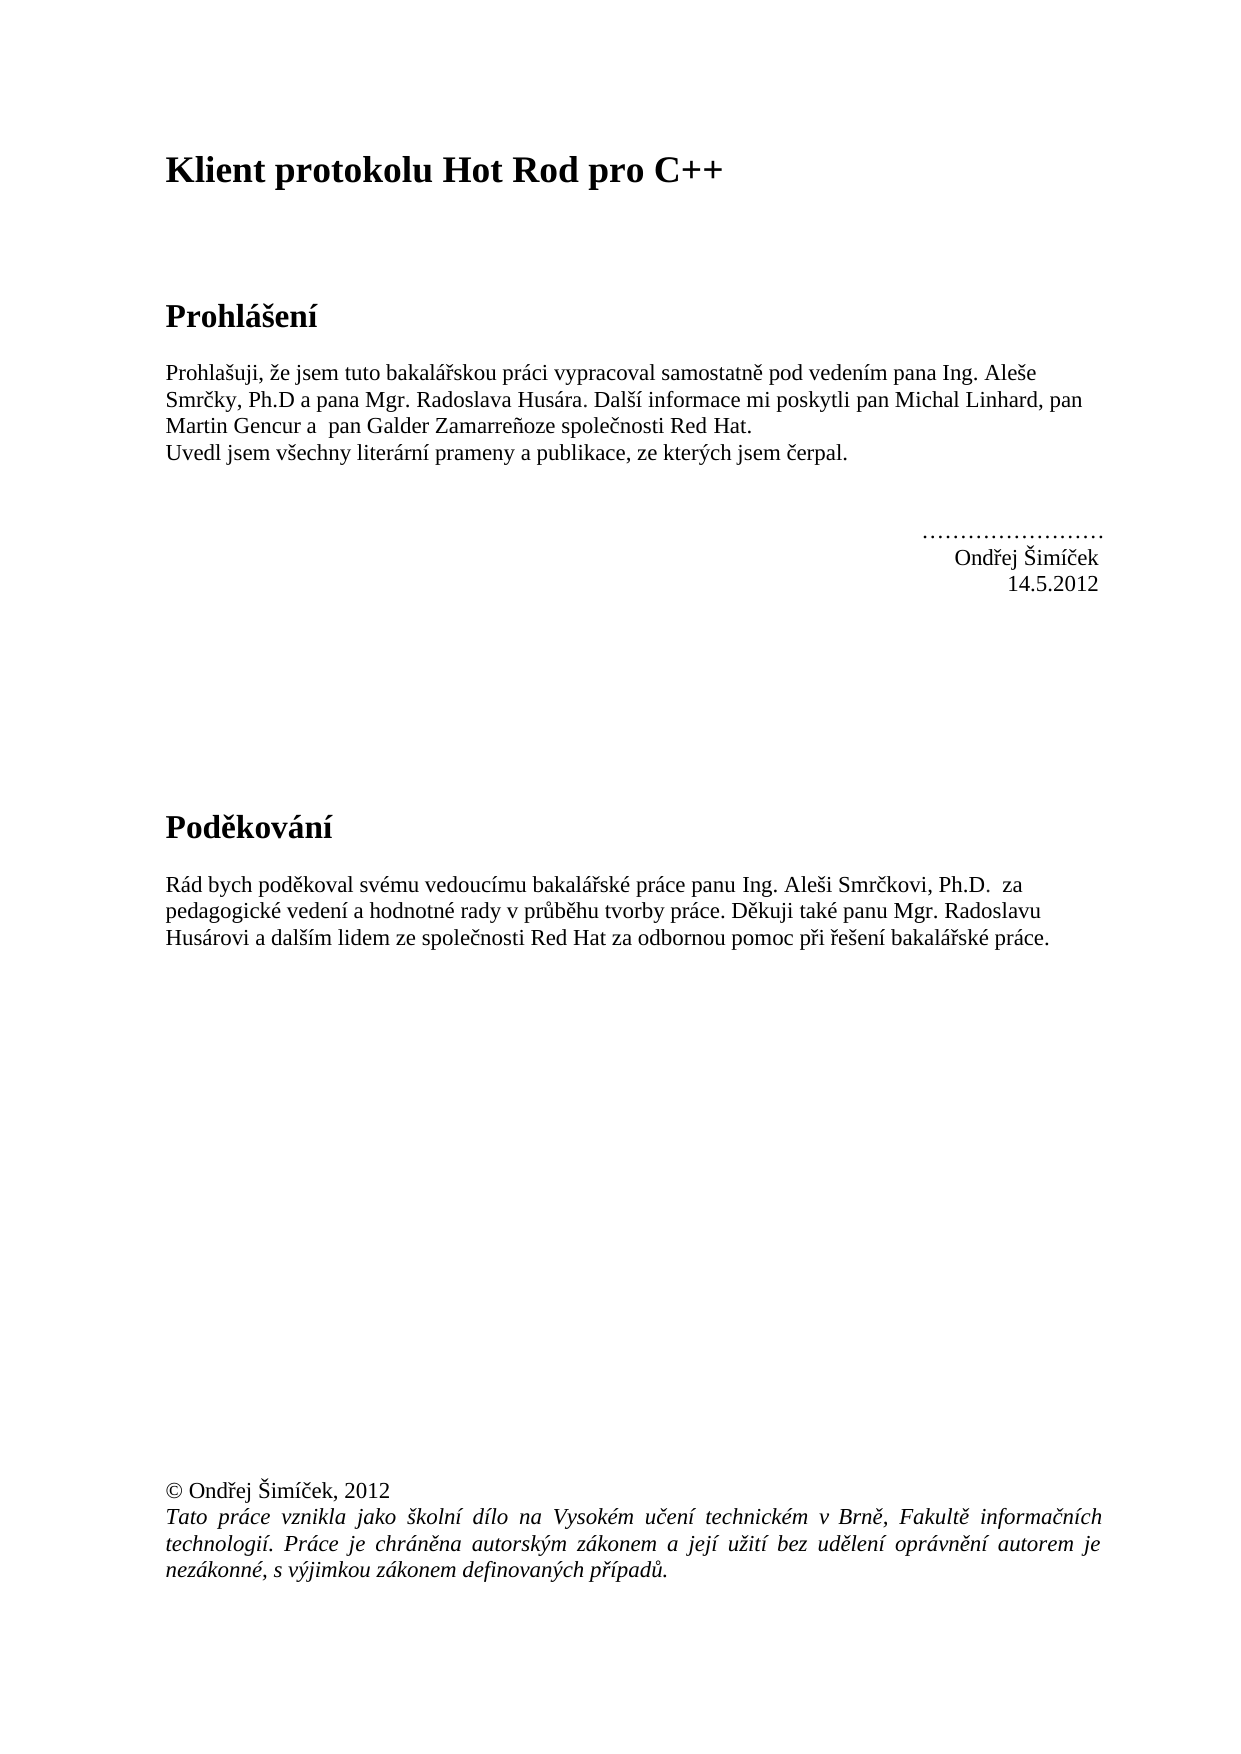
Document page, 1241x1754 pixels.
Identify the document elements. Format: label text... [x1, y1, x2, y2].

text 14.5.2012 [165, 570, 1104, 597]
text Prohlášení [165, 296, 1104, 334]
text …………………… [165, 518, 1104, 544]
text Tato práce vznikla jako školní dílo na Vysokém učení technickém v Brně, Fakultě informačních technologií. Práce je chráněna autorským zákonem a její užití bez udělení oprávnění autorem je nezákonné, s výjimkou zákonem definovaných případů. [165, 1503, 1104, 1582]
text Klient protokolu Hot Rod pro C++ [165, 148, 1104, 191]
text Uvedl jsem všechny literární prameny a publikace, ze kterých jsem čerpal. [165, 438, 1104, 465]
text Prohlašuji, že jsem tuto bakalářskou práci vypracoval samostatně pod vedením pana Ing. Aleše Smrčky, Ph.D a pana Mgr. Radoslava Husára. Další informace mi poskytli pan Michal Linhard, pan Martin Gencur a pan Galder Zamarreñoze společnosti Red Hat. [165, 359, 1104, 438]
text Rád bych poděkoval svému vedoucímu bakalářské práce panu Ing. Aleši Smrčkovi, Ph.D. za pedagogické vedení a hodnotné rady v průběhu tvorby práce. Děkuji také panu Mgr. Radoslavu Husárovi a dalším lidem ze společnosti Red Hat za odbornou pomoc při řešení bakalářské práce. [165, 871, 1104, 950]
text © Ondřej Šimíček, 2012 [165, 1477, 1104, 1503]
text Poděkování [165, 807, 1104, 846]
text Ondřej Šimíček [165, 544, 1104, 570]
